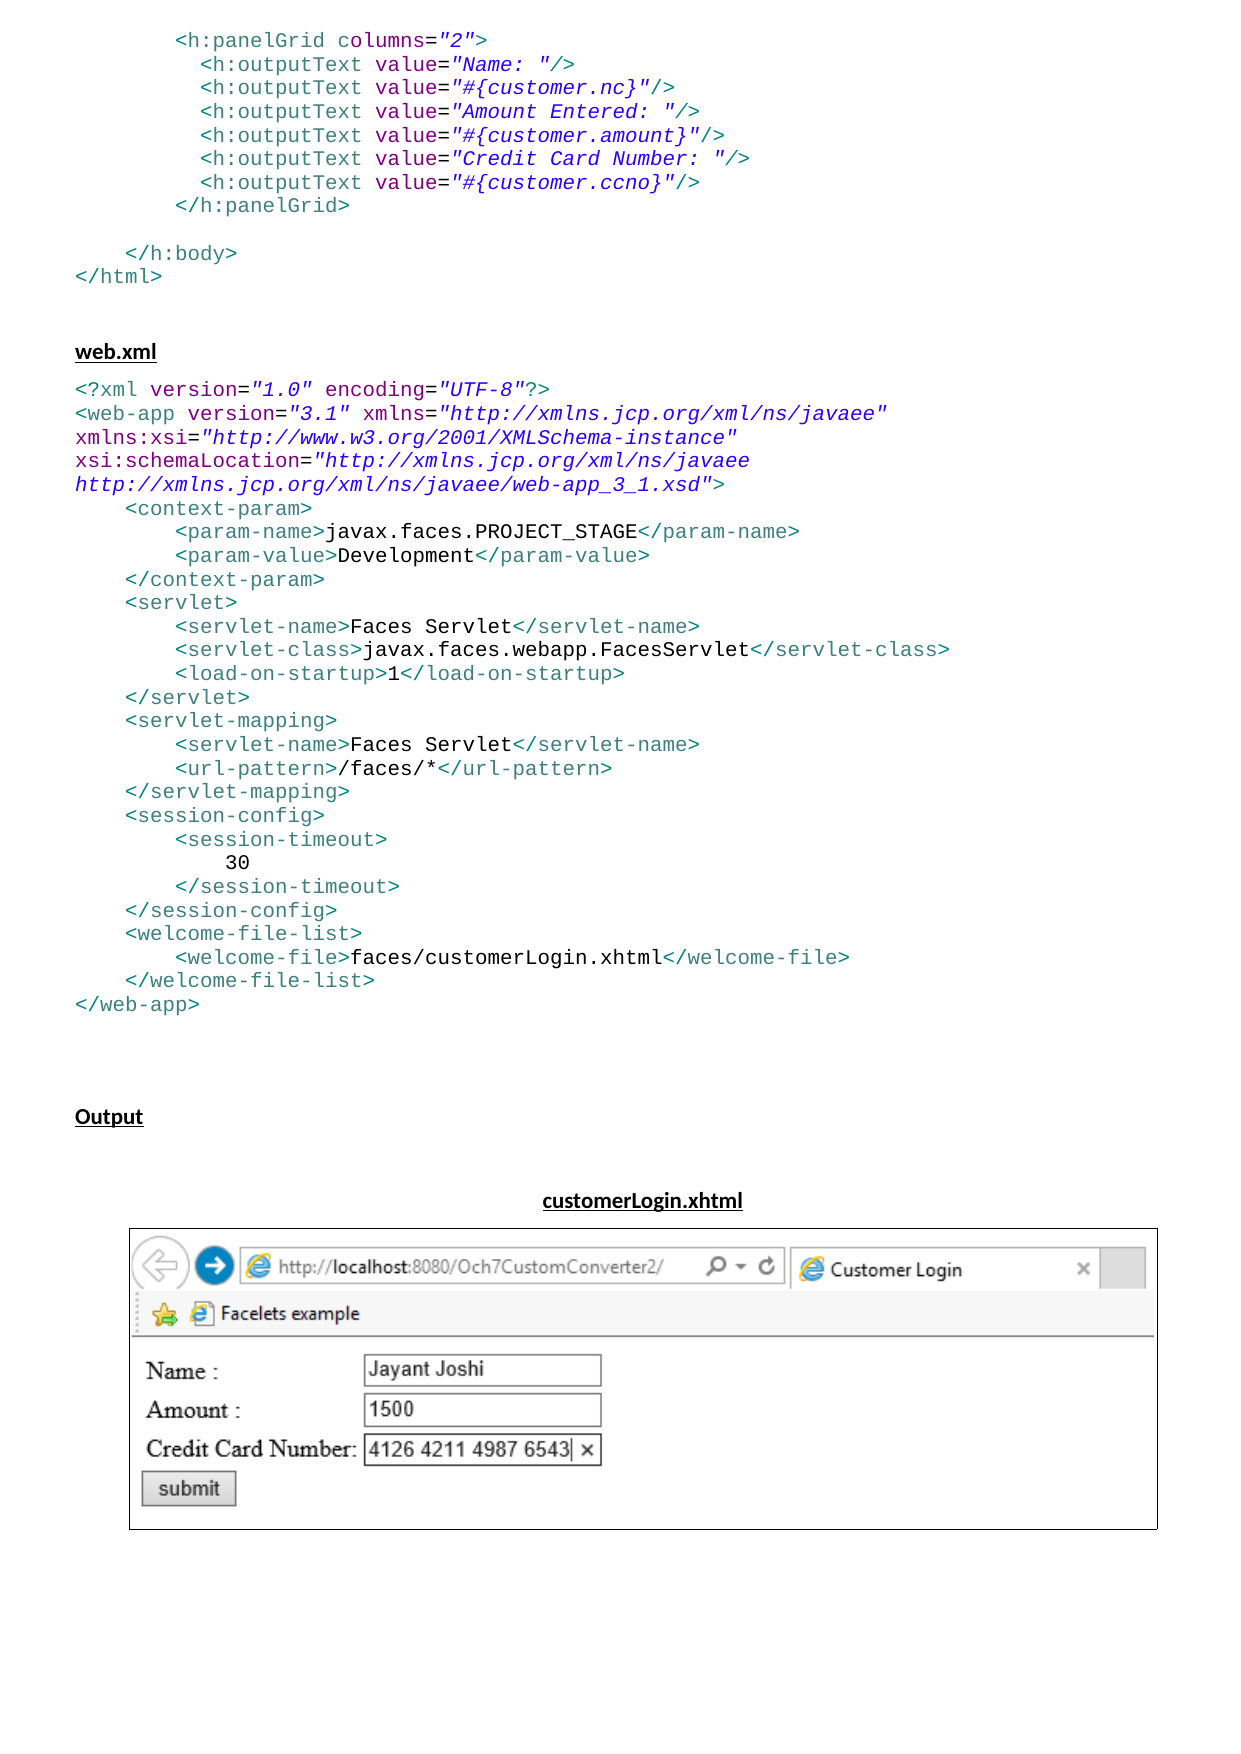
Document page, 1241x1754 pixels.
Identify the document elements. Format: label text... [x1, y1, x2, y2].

text <param-value>Development</param-value> [75, 545, 1210, 568]
text </context-param> [75, 568, 1210, 592]
text <servlet-mapping> [75, 710, 1210, 734]
text web.xml [75, 337, 1210, 365]
text </h:body> [75, 243, 1210, 266]
text </h:panelGrid> [75, 196, 1210, 219]
text <context-param> [75, 498, 1210, 521]
text <load-on-startup>1</load-on-startup> [75, 663, 1210, 687]
text </session-config> [75, 899, 1210, 923]
text <welcome-file>faces/customerLogin.xhtml</welcome-file> [75, 947, 1210, 971]
text </web-app> [75, 994, 1210, 1018]
text customerLogin.xhtml [75, 1186, 1210, 1214]
text <h:outputText value="Name: "/> [75, 54, 1210, 77]
text <param-name>javax.faces.PROJECT_STAGE</param-name> [75, 521, 1210, 545]
text <web-app version="3.1" xmlns="http://xmlns.jcp.org/xml/ns/javaee" xmlns:xsi="http://www.w3.org/2001/XMLSchema-instance" xsi:schemaLocation="http://xmlns.jcp.org/xml/ns/javaee http://xmlns.jcp.org/xml/ns/javaee/web-app_3_1.xsd"> [75, 403, 1210, 498]
text </session-timeout> [75, 876, 1210, 899]
text <h:outputText value="Credit Card Number: "/> [75, 148, 1210, 172]
text <h:outputText value="Amount Entered: "/> [75, 101, 1210, 124]
text Output [75, 1102, 1210, 1130]
text <?xml version="1.0" encoding="UTF-8"?> [75, 379, 1210, 403]
text <h:panelGrid columns="2"> [75, 30, 1210, 54]
text </servlet-mapping> [75, 781, 1210, 805]
text <h:outputText value="#{customer.amount}"/> [75, 124, 1210, 148]
text <welcome-file-list> [75, 923, 1210, 947]
text </welcome-file-list> [75, 971, 1210, 994]
text <h:outputText value="#{customer.nc}"/> [75, 77, 1210, 101]
text </html> [75, 266, 1210, 290]
text <servlet-name>Faces Servlet</servlet-name> [75, 616, 1210, 639]
text <url-pattern>/faces/*</url-pattern> [75, 758, 1210, 781]
text <servlet> [75, 592, 1210, 616]
text <session-config> [75, 805, 1210, 829]
text <h:outputText value="#{customer.ccno}"/> [75, 172, 1210, 196]
text 30 [75, 852, 1210, 876]
text <servlet-name>Faces Servlet</servlet-name> [75, 734, 1210, 758]
text <session-timeout> [75, 829, 1210, 852]
text </servlet> [75, 687, 1210, 710]
text <servlet-class>javax.faces.webapp.FacesServlet</servlet-class> [75, 639, 1210, 663]
